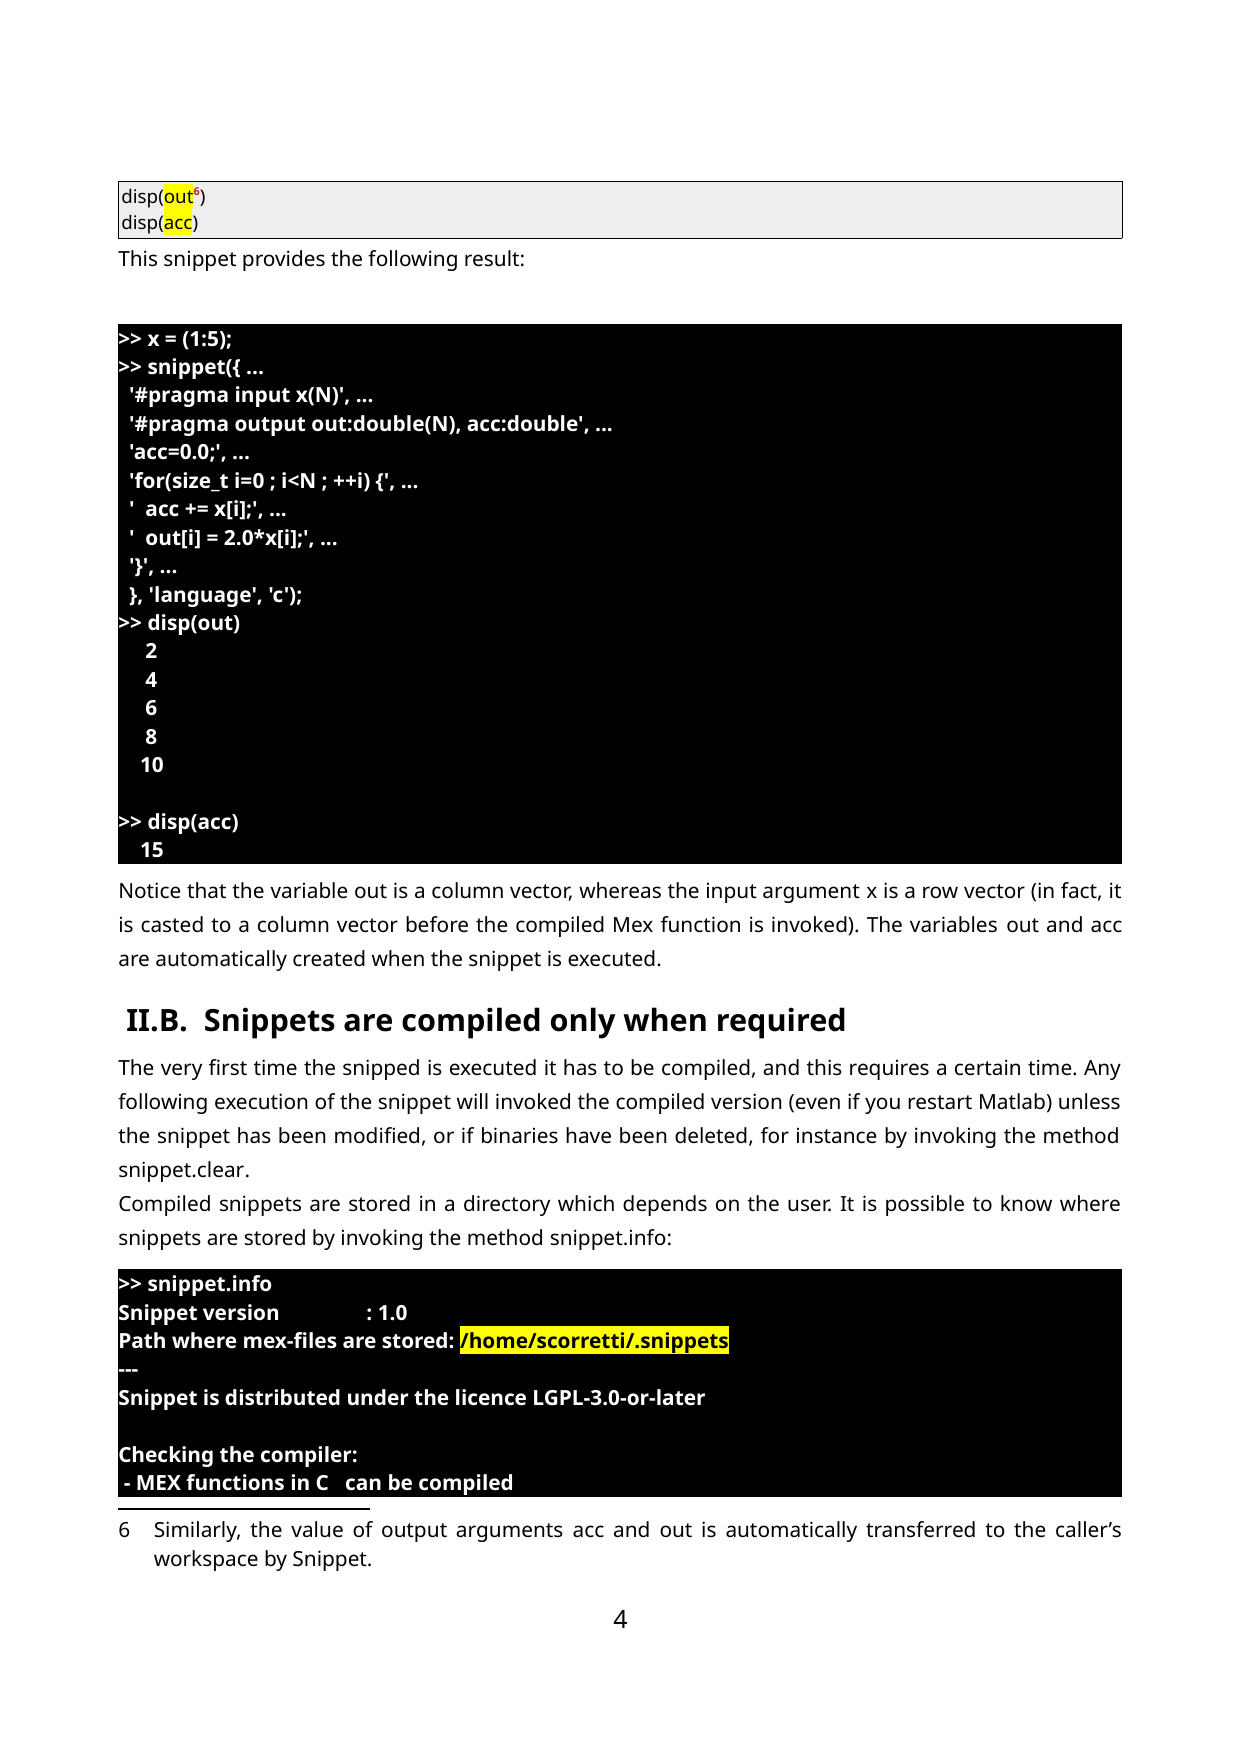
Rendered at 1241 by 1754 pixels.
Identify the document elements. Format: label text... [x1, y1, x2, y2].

text Snippet version : 1.0 [118, 1298, 1122, 1326]
text Checking the compiler: [118, 1440, 1122, 1468]
text 'for(size_t i=0 ; i<N ; ++i) {', ... [118, 466, 1122, 494]
text 4 [118, 665, 1122, 693]
text }, 'language', 'c'); [118, 580, 1122, 608]
text '#pragma input x(N)', ... [118, 381, 1122, 409]
text 'acc=0.0;', ... [118, 437, 1122, 466]
text Similarly, the value of output arguments acc and out is automatically transferred to the caller’s workspace by Snippet. [118, 1515, 1122, 1572]
text Path where mex-files are stored: /home/scorretti/.snippets [118, 1326, 1122, 1354]
text ' acc += x[i];', ... [118, 494, 1122, 523]
text 8 [118, 722, 1122, 750]
text disp(acc) [119, 206, 1122, 238]
text disp(out) [119, 182, 1122, 206]
text '}', ... [118, 551, 1122, 580]
text --- [118, 1354, 1122, 1383]
text 15 [118, 836, 1122, 864]
text '#pragma output out:double(N), acc:double', ... [118, 409, 1122, 437]
text >> disp(acc) [118, 807, 1122, 836]
text Snippet is distributed under the licence LGPL-3.0-or-later [118, 1383, 1122, 1411]
text >> disp(out) [118, 608, 1122, 637]
text The very first time the snipped is executed it has to be compiled, and this requires a certain time. Any following execution of the snippet will invoked the compiled version (even if you restart Matlab) unless the snippet has been modified, or if binaries have been deleted, for instance by invoking the method snippet.clear. [118, 1053, 1122, 1184]
text >> x = (1:5); [118, 324, 1122, 352]
text Notice that the variable out is a column vector, whereas the input argument x is a row vector (in fact, it is casted to a column vector before the compiled Mex function is invoked). The variables out and acc are automatically created when the snippet is executed. [118, 876, 1122, 972]
text >> snippet({ ... [118, 352, 1122, 381]
text ' out[i] = 2.0*x[i];', ... [118, 523, 1122, 551]
text 6 [118, 693, 1122, 722]
text >> snippet.info [118, 1269, 1122, 1298]
text - MEX functions in C can be compiled [118, 1468, 1122, 1497]
text 2 [118, 637, 1122, 665]
subtitle Snippets are compiled only when required [118, 999, 1122, 1041]
text This snippet provides the following result: [118, 244, 1122, 272]
text 10 [118, 750, 1122, 779]
text Compiled snippets are stored in a directory which depends on the user. It is possible to know where snippets are stored by invoking the method snippet.info: [118, 1189, 1122, 1252]
